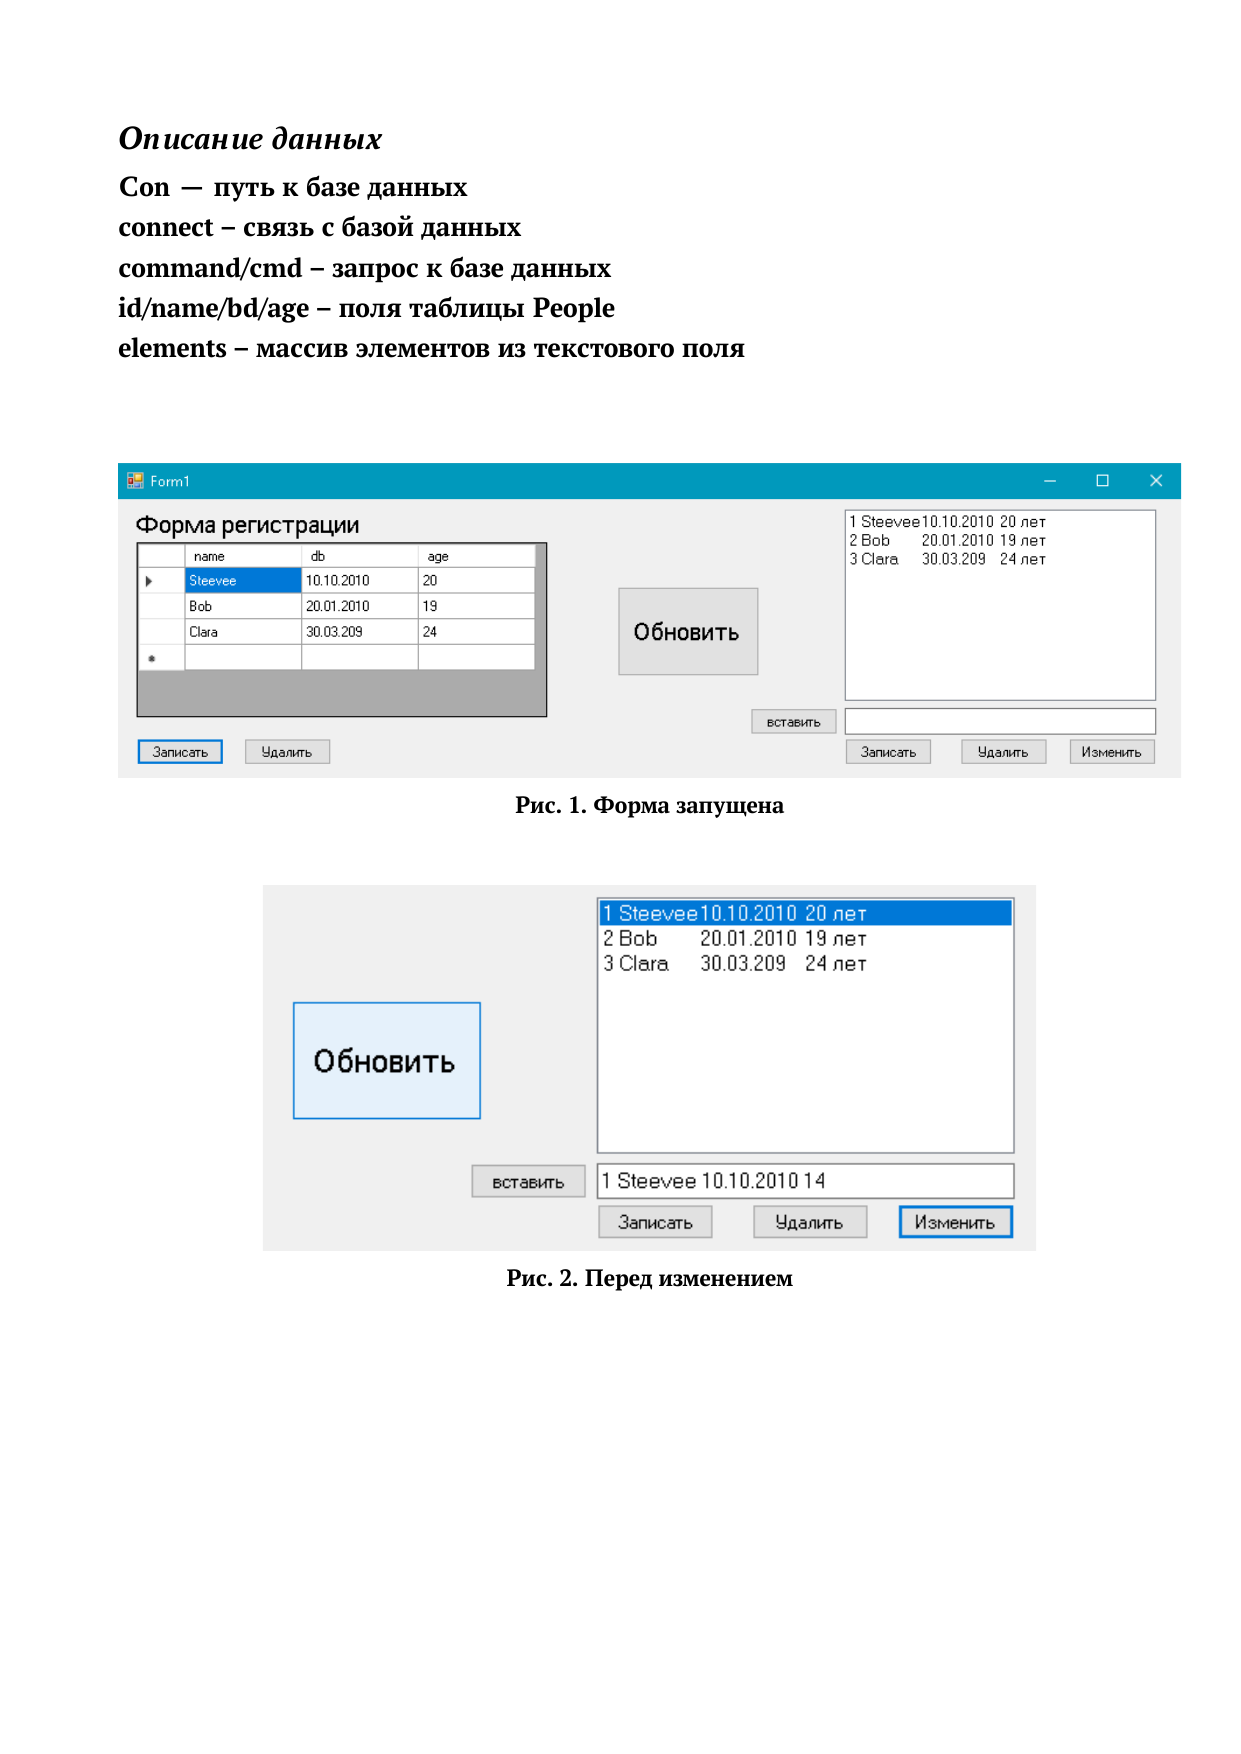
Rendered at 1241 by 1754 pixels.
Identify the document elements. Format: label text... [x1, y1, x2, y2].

text id/name/bd/age – поля таблицы People [118, 290, 1181, 323]
picture [262, 885, 1037, 1251]
text Рис. 2. Перед изменением [263, 1251, 1036, 1292]
picture [118, 500, 1182, 778]
text Рис. 1. Форма запущена [118, 778, 1181, 819]
subtitle Описание данных [118, 118, 1181, 157]
text connect – связь с базой данных [118, 209, 1181, 243]
text command/cmd – запрос к базе данных [118, 250, 1181, 283]
text Con — путь к базе данных [118, 169, 1181, 203]
text elements – массив элементов из текстового поля [118, 330, 1181, 364]
picture [1155, 475, 1161, 484]
picture [128, 473, 143, 488]
